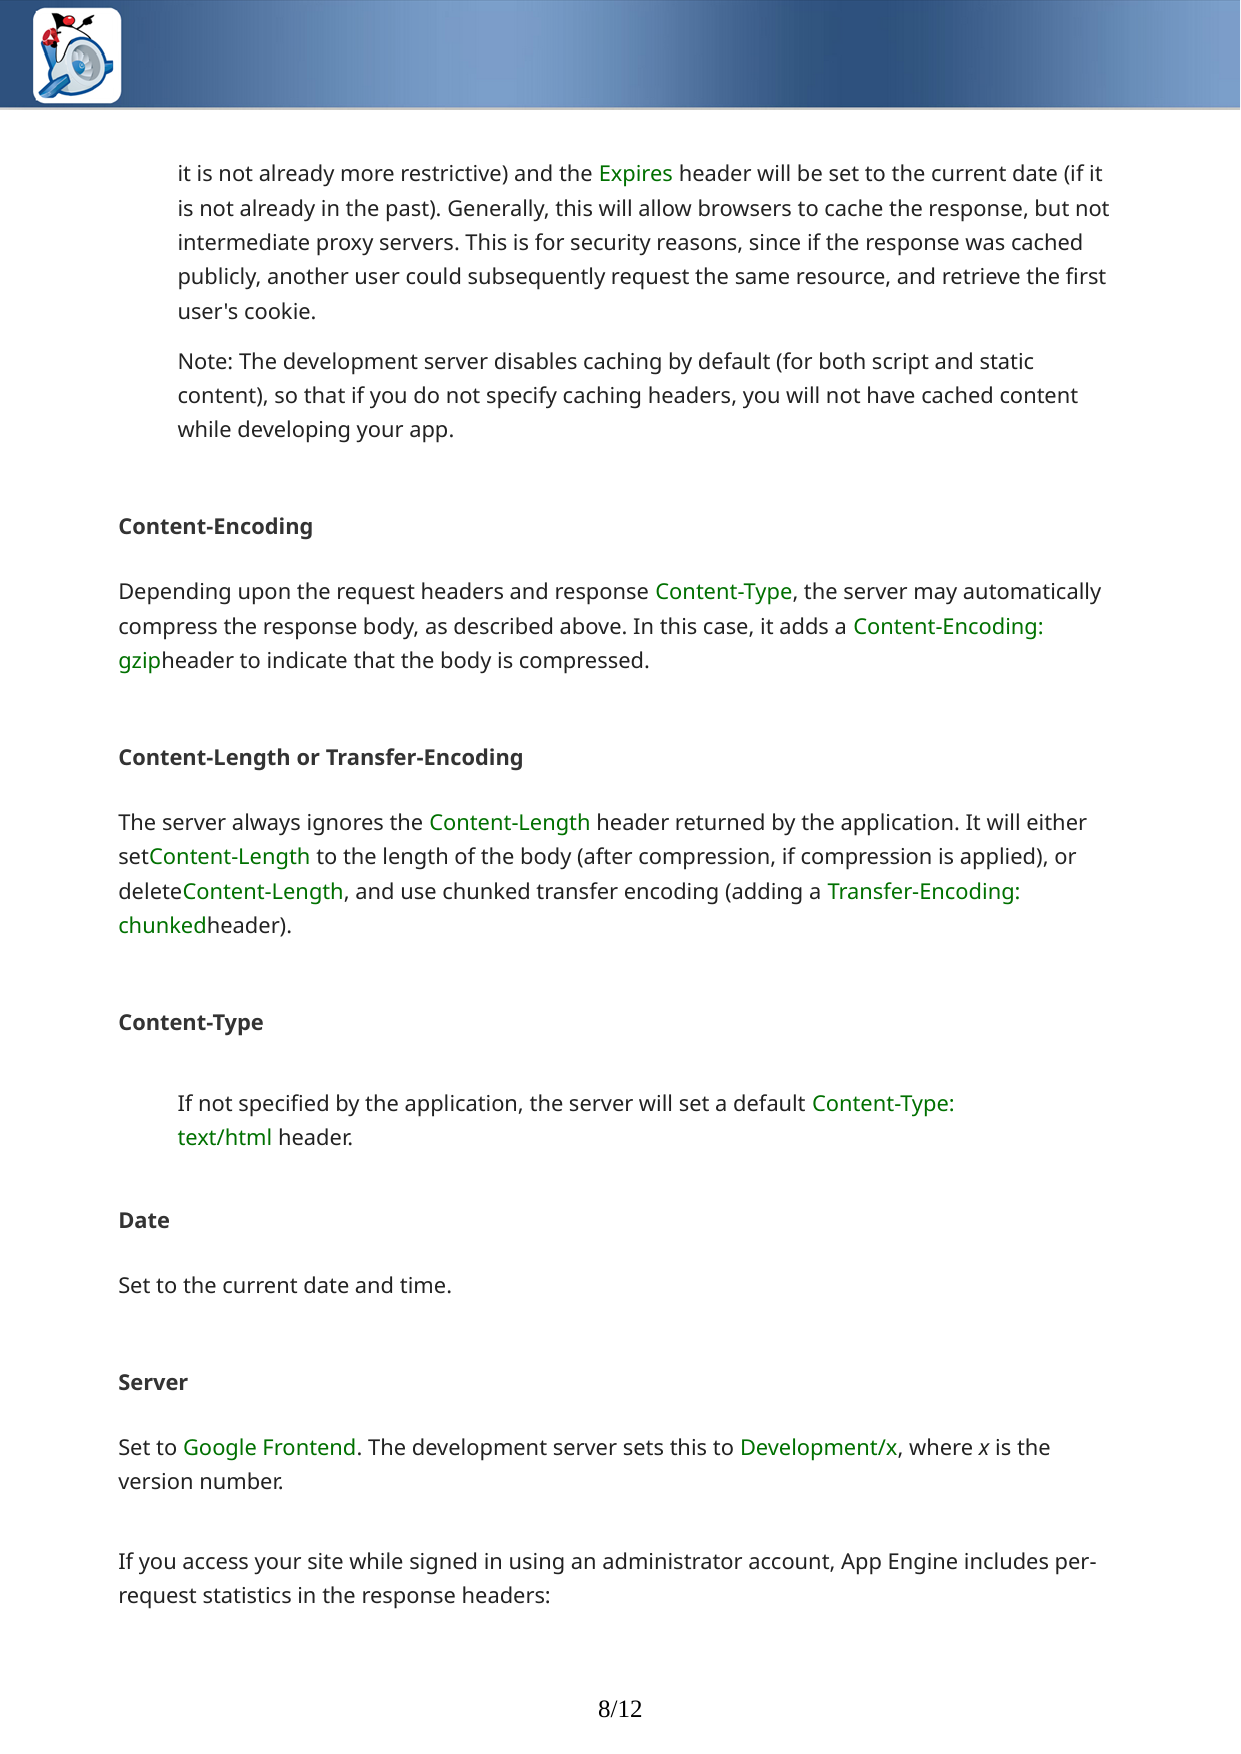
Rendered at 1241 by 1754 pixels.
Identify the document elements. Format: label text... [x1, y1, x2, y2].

picture [0, 0, 1241, 110]
list it is not already more restrictive) and the Expires header will be set to the current date (if it is not already in the past). Generally, this will allow browsers to cache the response, but not intermediate proxy servers. This is for security reasons, since if the response was cached publicly, another user could subsequently request the same resource, and retrieve the first user's cookie. [177, 153, 1122, 325]
subtitle Server [118, 1367, 1122, 1396]
list Note: The development server disables caching by default (for both script and static content), so that if you do not specify caching headers, you will not have cached content while developing your app. [177, 341, 1122, 444]
text If you access your site while signed in using an administrator account, App Engine includes per-request statistics in the response headers: [118, 1541, 1122, 1610]
list Set to the current date and time. [118, 1265, 1122, 1300]
list If not specified by the application, the server will set a default Content-Type: text/html header. [177, 1083, 1122, 1152]
subtitle Content-Encoding [118, 511, 1122, 541]
subtitle Content-Length or Transfer-Encoding [118, 742, 1122, 772]
list The server always ignores the Content-Length header returned by the application. It will either setContent-Length to the length of the body (after compression, if compression is applied), or deleteContent-Length, and use chunked transfer encoding (adding a Transfer-Encoding: chunkedheader). [118, 802, 1122, 940]
subtitle Date [118, 1205, 1122, 1234]
subtitle Content-Type [118, 1007, 1122, 1037]
list Depending upon the request headers and response Content-Type, the server may automatically compress the response body, as described above. In this case, it adds a Content-Encoding: gzipheader to indicate that the body is compressed. [118, 572, 1122, 675]
list Set to Google Frontend. The development server sets this to Development/x, where x is the version number. [118, 1427, 1122, 1496]
